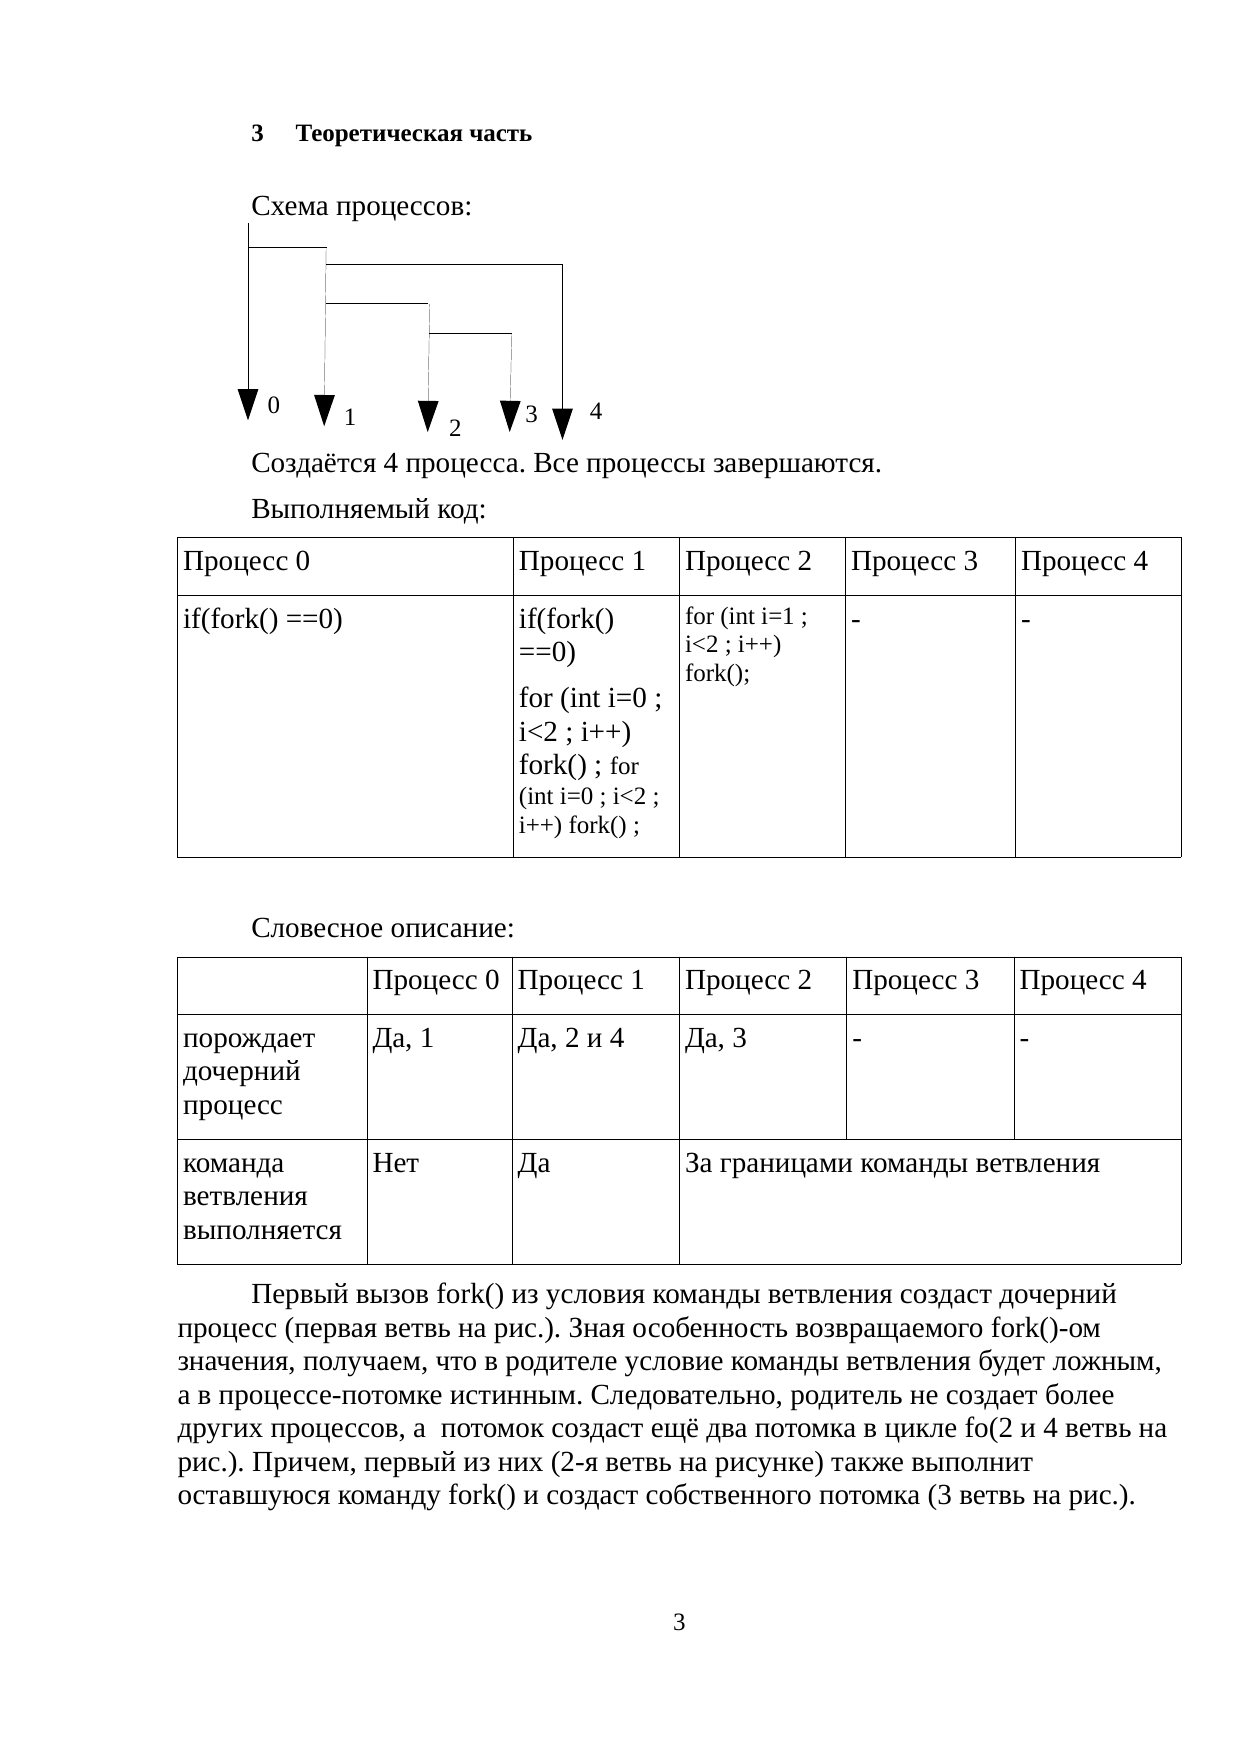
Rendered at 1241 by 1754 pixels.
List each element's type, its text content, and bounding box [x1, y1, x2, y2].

table_cell - [1016, 596, 1181, 857]
table_cell Да, 3 [680, 1015, 846, 1139]
table_cell - [847, 1015, 1014, 1139]
table_cell if(fork() ==0) for (int i=0 ; i<2 ; i++) fork() ; for (int i=0 ; i<2 ; i++) fork() ; [514, 596, 679, 857]
table_header Процесс 0 [368, 958, 512, 1014]
text Выполняемый код: [177, 491, 1181, 525]
table_cell Да [513, 1140, 679, 1263]
table_cell порождает дочерний процесс [178, 1015, 367, 1139]
table_header Процесс 4 [1015, 958, 1181, 1014]
table_header Процесс 4 [1016, 538, 1181, 595]
text Словесное описание: [177, 911, 1181, 944]
table_header Процесс 1 [514, 538, 679, 595]
table_header Процесс 3 [846, 538, 1015, 595]
table_header Процесс 1 [513, 958, 679, 1014]
table_header Процесс 3 [847, 958, 1014, 1014]
text Первый вызов fork() из условия команды ветвления создаст дочерний процесс (первая ветвь на рис.). Зная особенность возвращаемого fork()-ом значения, получаем, что в родителе условие команды ветвления будет ложным, а в процессе-потомке истинным. Следовательно, родитель не создает более других процессов, а потомок создаст ещё два потомка в цикле fo(2 и 4 ветвь на рис.). Причем, первый из них (2-я ветвь на рисунке) также выполнит оставшуюся команду fork() и создаст собственного потомка (3 ветвь на рис.). [177, 1276, 1181, 1511]
table_header Процесс 2 [680, 538, 845, 595]
table_cell Нет [368, 1140, 512, 1263]
table_cell for (int i=1 ; i<2 ; i++) fork(); [680, 596, 845, 857]
table_header [178, 958, 367, 1014]
table_cell Да, 1 [368, 1015, 512, 1139]
table_cell - [1015, 1015, 1181, 1139]
table_cell За границами команды ветвления [680, 1140, 1181, 1263]
table_cell if(fork() ==0) [178, 596, 513, 857]
table_cell Да, 2 и 4 [513, 1015, 679, 1139]
table_header Процесс 2 [680, 958, 846, 1014]
table_cell - [846, 596, 1015, 857]
table_header Процесс 0 [178, 538, 513, 595]
text Схема процессов: [177, 188, 1181, 222]
table_cell команда ветвления выполняется [178, 1140, 367, 1263]
text Создаётся 4 процесса. Все процессы завершаются. [177, 445, 1181, 479]
subtitle Теоретическая часть [177, 118, 1181, 147]
